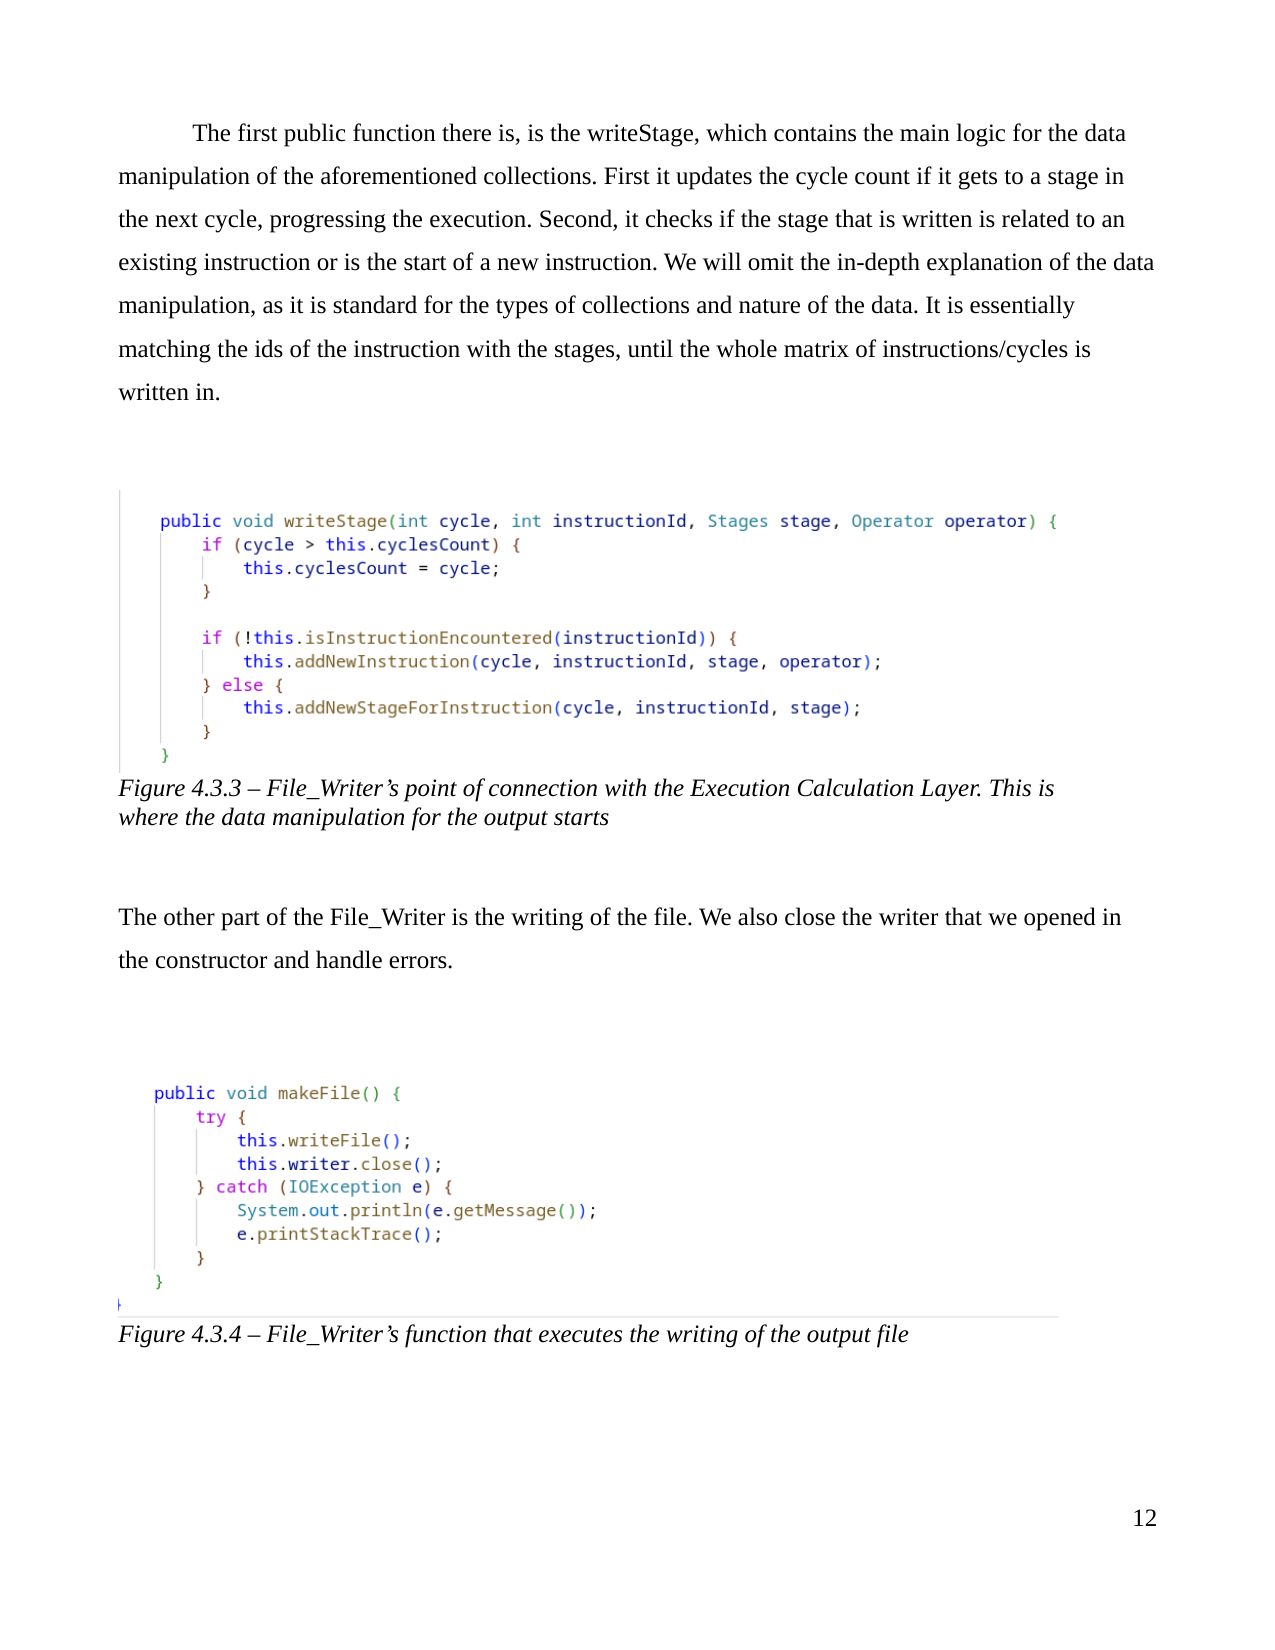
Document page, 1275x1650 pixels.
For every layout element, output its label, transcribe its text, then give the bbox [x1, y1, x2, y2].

text The first public function there is, is the writeStage, which contains the main logic for the data manipulation of the aforementioned collections. First it updates the cycle count if it gets to a stage in the next cycle, progressing the execution. Second, it checks if the stage that is written is related to an existing instruction or is the start of a new instruction. We will omit the in-depth explanation of the data manipulation, as it is standard for the types of collections and nature of the data. It is essentially matching the ids of the instruction with the stages, until the whole matrix of instructions/cycles is written in. [118, 118, 1157, 406]
text The other part of the File_Writer is the writing of the file. We also close the writer that we opened in the constructor and handle errors. [118, 902, 1157, 974]
picture [118, 490, 1059, 773]
picture [118, 1058, 1059, 1320]
text Figure 4.3.4 – File_Writer’s function that executes the writing of the output file [118, 1320, 1059, 1348]
text Figure 4.3.3 – File_Writer’s point of connection with the Execution Calculation Layer. This is where the data manipulation for the output starts [118, 773, 1059, 830]
